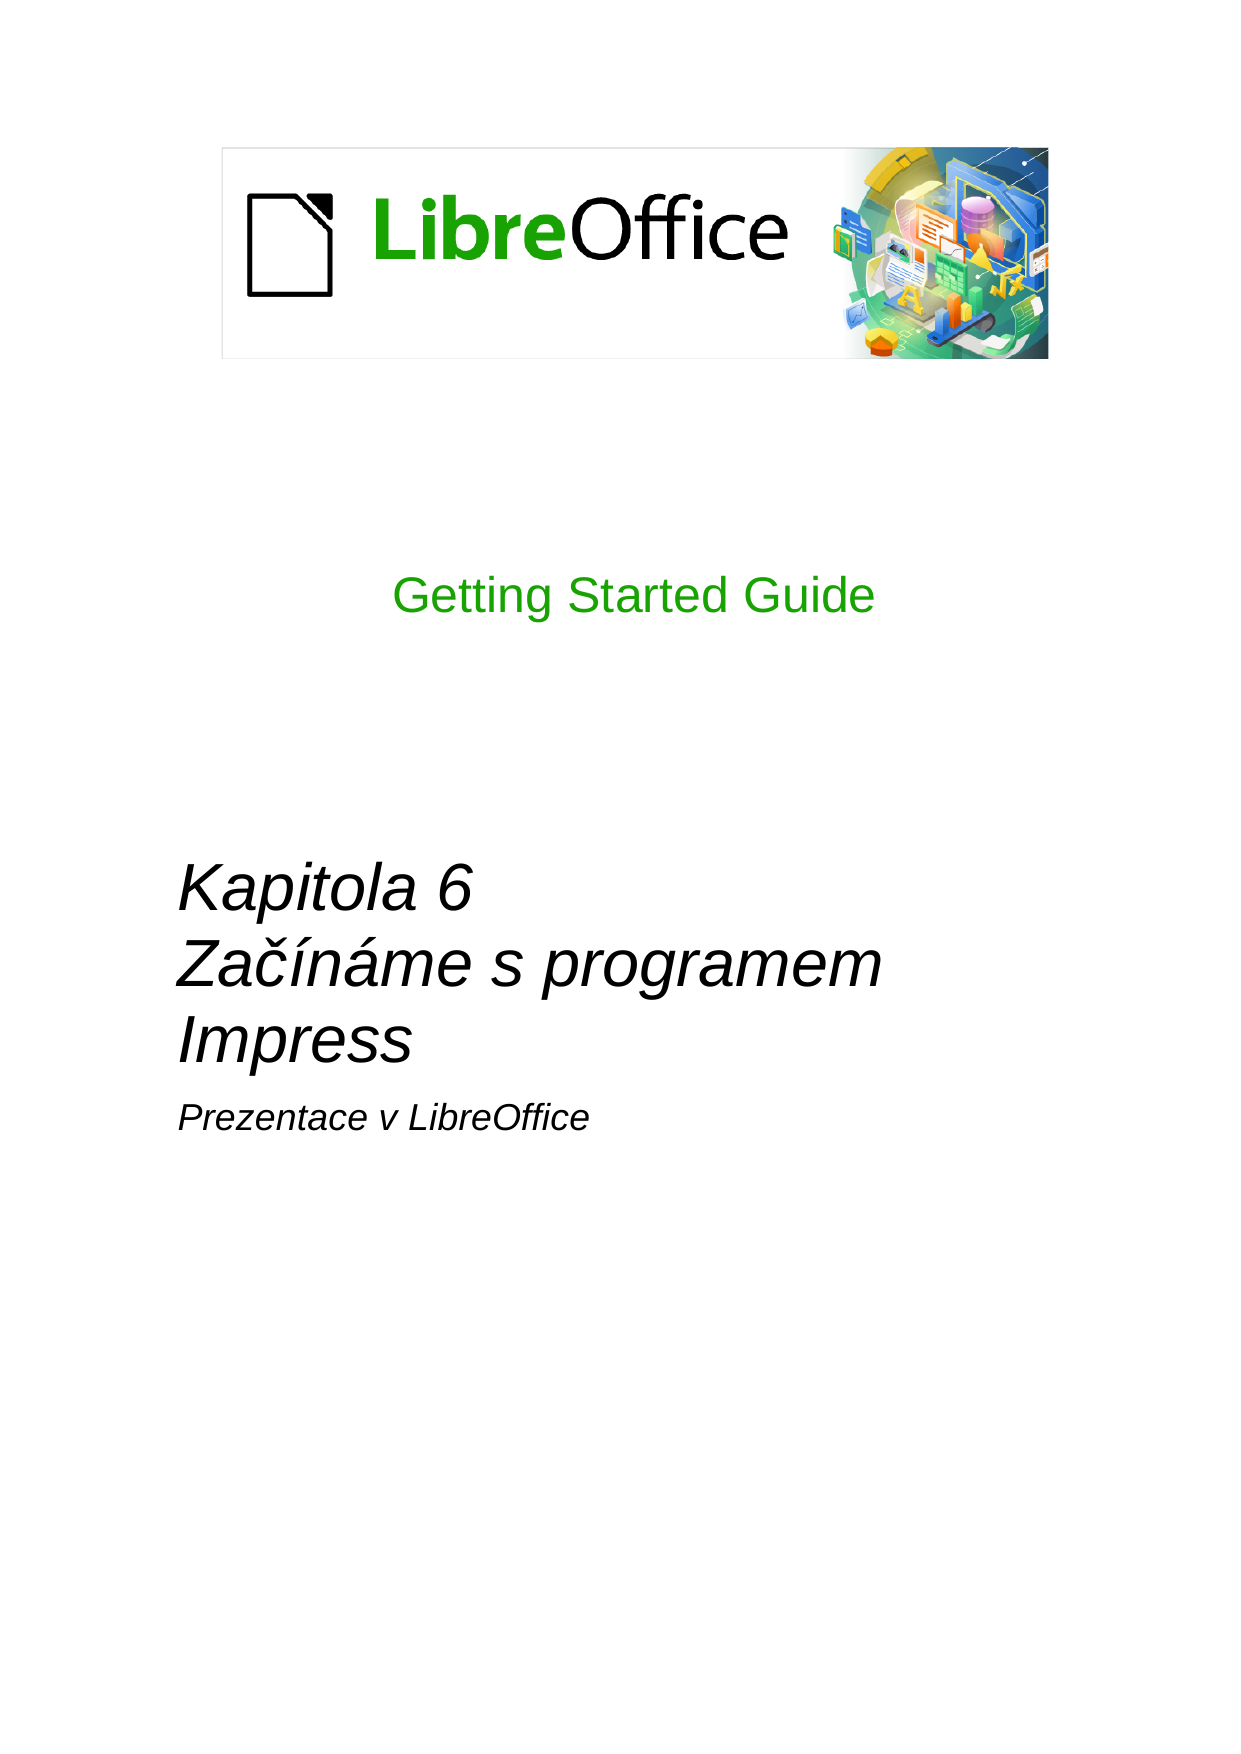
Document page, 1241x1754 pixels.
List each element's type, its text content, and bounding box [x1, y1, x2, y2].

text Začínáme s programem LibreOffice [177, 566, 1093, 623]
title Kapitola 6 Začínáme s programem Impress [177, 848, 1093, 1076]
subtitle Prezentace v LibreOffice [177, 1096, 1093, 1138]
picture [221, 147, 1049, 359]
